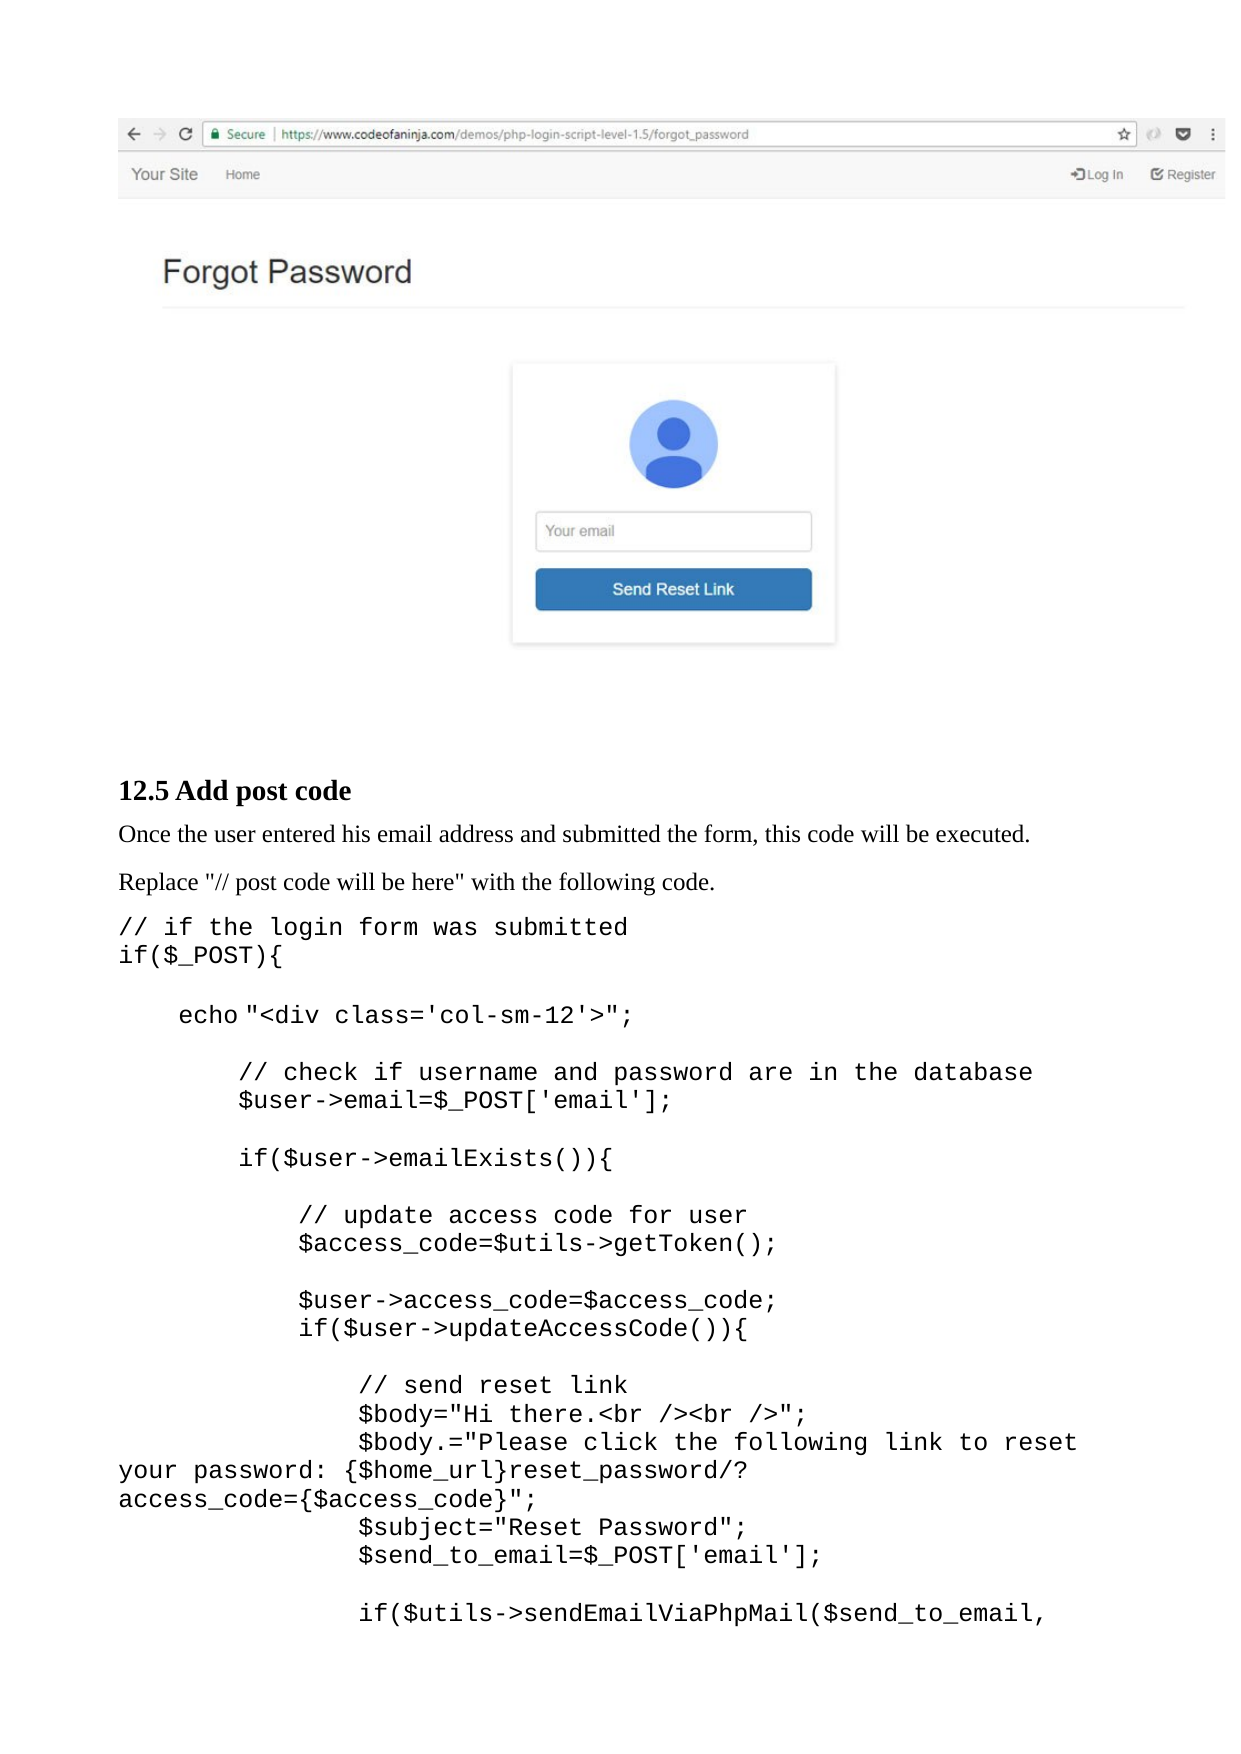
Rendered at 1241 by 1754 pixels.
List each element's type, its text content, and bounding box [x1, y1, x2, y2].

text Once the user entered his email address and submitted the form, this code will be executed. [118, 819, 1122, 848]
text Replace "// post code will be here" with the following code. [118, 867, 1122, 896]
subtitle 12.5 Add post code [118, 773, 1122, 807]
picture [118, 118, 1226, 740]
table_header // if the login form was submitted if($_POST){ echo "<div class='col-sm-12'>"; // check if username and password are in the database $user->email=$_POST['email']; if($user->emailExists()){ // update access code for user $access_code=$utils->getToken(); $user->access_code=$access_code; if($user->updateAccessCode()){ // send reset link $body="Hi there.<br /><br />"; $body.="Please click the following link to reset your password: {$home_url}reset_password/?access_code={$access_code}"; $subject="Reset Password"; $send_to_email=$_POST['email']; if($utils->sendEmailViaPhpMail($send_to_email, [118, 915, 1122, 1628]
